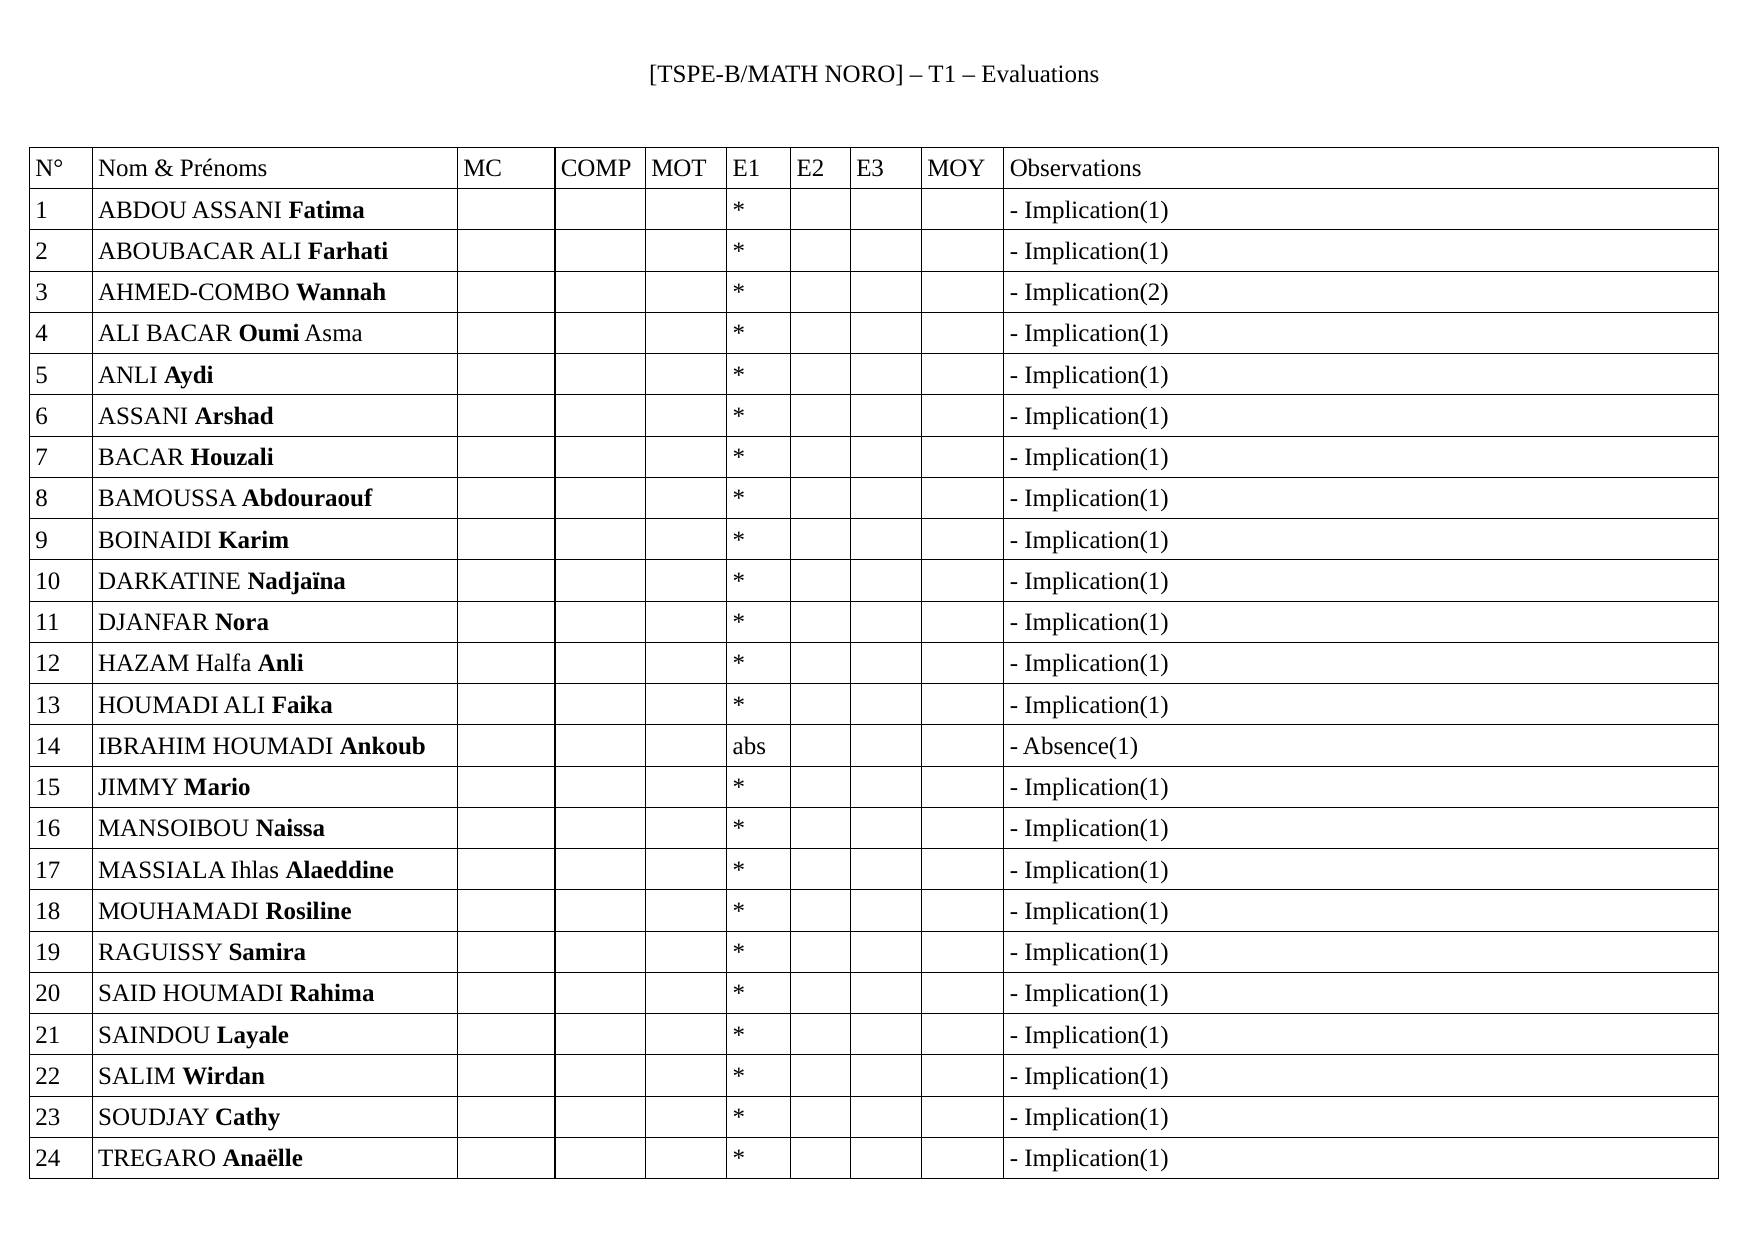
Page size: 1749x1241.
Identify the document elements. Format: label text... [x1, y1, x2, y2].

table_cell 10 [30, 560, 92, 601]
table_cell - Implication(1) [1004, 437, 1718, 477]
table_cell MANSOIBOU Naissa [93, 808, 457, 848]
table_cell [556, 602, 645, 642]
table_cell [458, 189, 554, 229]
table_cell [646, 313, 726, 353]
table_cell - Implication(1) [1004, 1055, 1718, 1096]
table_cell 8 [30, 478, 92, 518]
table_cell [646, 849, 726, 889]
table_cell * [727, 189, 790, 229]
table_cell - Implication(2) [1004, 272, 1718, 312]
table_cell [791, 890, 850, 931]
table_cell [458, 478, 554, 518]
table_cell - Implication(1) [1004, 189, 1718, 229]
table_cell [458, 437, 554, 477]
table_cell * [727, 849, 790, 889]
table_cell * [727, 808, 790, 848]
table_cell [646, 602, 726, 642]
table_cell 19 [30, 932, 92, 972]
table_cell [556, 560, 645, 601]
table_cell - Implication(1) [1004, 684, 1718, 724]
table_cell [646, 1055, 726, 1096]
table_cell [791, 932, 850, 972]
table_cell [791, 230, 850, 271]
table_cell SALIM Wirdan [93, 1055, 457, 1096]
table_cell [458, 808, 554, 848]
table_cell BOINAIDI Karim [93, 519, 457, 559]
table_cell SAID HOUMADI Rahima [93, 973, 457, 1013]
table_cell [458, 643, 554, 683]
table_cell [556, 973, 645, 1013]
table_cell - Implication(1) [1004, 643, 1718, 683]
table_cell * [727, 395, 790, 436]
table_cell * [727, 1055, 790, 1096]
table_cell [646, 437, 726, 477]
table_cell [851, 272, 921, 312]
table_cell [922, 725, 1003, 766]
table_cell 1 [30, 189, 92, 229]
table_cell [556, 808, 645, 848]
table_header E1 [727, 148, 790, 188]
table_cell [791, 684, 850, 724]
table_cell - Implication(1) [1004, 973, 1718, 1013]
table_cell [851, 725, 921, 766]
table_cell [646, 395, 726, 436]
table_header Observations [1004, 148, 1718, 188]
table_cell [922, 1097, 1003, 1137]
table_cell BACAR Houzali [93, 437, 457, 477]
table_cell [458, 354, 554, 394]
table_cell HOUMADI ALI Faika [93, 684, 457, 724]
table_cell 13 [30, 684, 92, 724]
table_cell [458, 272, 554, 312]
table_cell [556, 932, 645, 972]
table_cell [851, 643, 921, 683]
table_cell - Implication(1) [1004, 230, 1718, 271]
table_cell [922, 313, 1003, 353]
table_cell [922, 478, 1003, 518]
table_cell * [727, 272, 790, 312]
table_cell [922, 354, 1003, 394]
table_cell [556, 313, 645, 353]
table_cell [791, 849, 850, 889]
table_cell abs [727, 725, 790, 766]
table_cell [791, 767, 850, 807]
table_cell [791, 808, 850, 848]
table_cell - Implication(1) [1004, 313, 1718, 353]
table_cell [791, 272, 850, 312]
table_cell [851, 1014, 921, 1054]
table_cell [922, 932, 1003, 972]
table_cell [646, 189, 726, 229]
table_cell [458, 1055, 554, 1096]
table_cell [458, 973, 554, 1013]
table_cell [851, 437, 921, 477]
table_cell [791, 478, 850, 518]
table_cell [791, 725, 850, 766]
table_cell [851, 478, 921, 518]
table_cell 7 [30, 437, 92, 477]
table_cell [791, 437, 850, 477]
table_cell [458, 725, 554, 766]
table_cell [791, 602, 850, 642]
table_cell [646, 272, 726, 312]
table_cell [851, 1138, 921, 1178]
table_cell [851, 602, 921, 642]
table_cell [458, 519, 554, 559]
table_cell [922, 189, 1003, 229]
table_cell 17 [30, 849, 92, 889]
table_cell [791, 395, 850, 436]
table_cell [556, 1097, 645, 1137]
table_cell [556, 1014, 645, 1054]
table_cell ALI BACAR Oumi Asma [93, 313, 457, 353]
table_cell * [727, 1097, 790, 1137]
table_cell [646, 354, 726, 394]
table_cell [922, 890, 1003, 931]
table_cell MOUHAMADI Rosiline [93, 890, 457, 931]
table_cell [458, 602, 554, 642]
table_cell [556, 354, 645, 394]
table_cell [458, 230, 554, 271]
table_cell 5 [30, 354, 92, 394]
table_cell 15 [30, 767, 92, 807]
table_header E2 [791, 148, 850, 188]
table_cell [556, 643, 645, 683]
table_cell [646, 684, 726, 724]
table_cell - Implication(1) [1004, 808, 1718, 848]
table_cell [851, 230, 921, 271]
table_cell [646, 478, 726, 518]
table_cell [458, 684, 554, 724]
table_cell [458, 932, 554, 972]
table_cell 23 [30, 1097, 92, 1137]
table_cell [458, 1097, 554, 1137]
table_cell - Implication(1) [1004, 849, 1718, 889]
table_cell [851, 973, 921, 1013]
table_cell MASSIALA Ihlas Alaeddine [93, 849, 457, 889]
table_cell BAMOUSSA Abdouraouf [93, 478, 457, 518]
table_cell * [727, 437, 790, 477]
table_cell [791, 643, 850, 683]
table_header MOT [646, 148, 726, 188]
table_cell [922, 1055, 1003, 1096]
table_cell - Implication(1) [1004, 932, 1718, 972]
table_cell HAZAM Halfa Anli [93, 643, 457, 683]
table_cell * [727, 932, 790, 972]
table_cell [922, 560, 1003, 601]
table_cell * [727, 230, 790, 271]
table_cell [646, 1097, 726, 1137]
table_cell [556, 519, 645, 559]
table_cell [851, 767, 921, 807]
table_cell 9 [30, 519, 92, 559]
table_cell [646, 643, 726, 683]
table_header N° [30, 148, 92, 188]
table_cell * [727, 1014, 790, 1054]
table_cell [851, 808, 921, 848]
table_cell [851, 519, 921, 559]
table_cell [556, 1055, 645, 1096]
table_cell * [727, 767, 790, 807]
table_cell [646, 932, 726, 972]
table_cell [922, 437, 1003, 477]
table_header COMP [556, 148, 645, 188]
table_cell * [727, 1138, 790, 1178]
table_cell [646, 1014, 726, 1054]
table_cell [791, 1014, 850, 1054]
table_cell [556, 725, 645, 766]
table_cell [791, 1055, 850, 1096]
table_cell [458, 313, 554, 353]
table_cell 4 [30, 313, 92, 353]
table_cell 14 [30, 725, 92, 766]
table_cell [851, 354, 921, 394]
table_cell [791, 973, 850, 1013]
table_cell 24 [30, 1138, 92, 1178]
table_cell * [727, 973, 790, 1013]
table_cell [791, 1138, 850, 1178]
table_cell [458, 849, 554, 889]
table_cell * [727, 354, 790, 394]
table_cell [851, 849, 921, 889]
table_cell ABOUBACAR ALI Farhati [93, 230, 457, 271]
table_cell [646, 230, 726, 271]
table_cell [458, 560, 554, 601]
table_cell [922, 808, 1003, 848]
table_cell - Implication(1) [1004, 395, 1718, 436]
table_cell [851, 932, 921, 972]
table_cell 16 [30, 808, 92, 848]
table_cell - Implication(1) [1004, 560, 1718, 601]
table_cell 3 [30, 272, 92, 312]
table_cell 18 [30, 890, 92, 931]
table_cell [556, 230, 645, 271]
table_header E3 [851, 148, 921, 188]
table_cell 6 [30, 395, 92, 436]
table_cell - Implication(1) [1004, 354, 1718, 394]
table_cell [646, 973, 726, 1013]
table_cell [851, 313, 921, 353]
table_cell RAGUISSY Samira [93, 932, 457, 972]
table_cell [458, 1014, 554, 1054]
table_cell - Implication(1) [1004, 1138, 1718, 1178]
table_cell - Implication(1) [1004, 890, 1718, 931]
table_cell * [727, 684, 790, 724]
table_cell [922, 767, 1003, 807]
table_cell 12 [30, 643, 92, 683]
table_cell [922, 1138, 1003, 1178]
table_cell [851, 1055, 921, 1096]
table_cell DJANFAR Nora [93, 602, 457, 642]
table_cell DARKATINE Nadjaïna [93, 560, 457, 601]
table_cell [646, 725, 726, 766]
table_cell * [727, 890, 790, 931]
table_cell - Absence(1) [1004, 725, 1718, 766]
table_cell - Implication(1) [1004, 602, 1718, 642]
table_cell [556, 684, 645, 724]
table_cell [851, 684, 921, 724]
table_cell ANLI Aydi [93, 354, 457, 394]
table_cell 11 [30, 602, 92, 642]
table_cell [646, 890, 726, 931]
table_header Nom & Prénoms [93, 148, 457, 188]
table_cell [922, 602, 1003, 642]
table_cell [851, 395, 921, 436]
table_cell [556, 395, 645, 436]
table_cell [922, 519, 1003, 559]
table_cell [791, 1097, 850, 1137]
table_cell [922, 272, 1003, 312]
table_cell [791, 560, 850, 601]
table_cell JIMMY Mario [93, 767, 457, 807]
table_cell [851, 560, 921, 601]
table_cell [556, 767, 645, 807]
table_cell [556, 189, 645, 229]
table_cell TREGARO Anaëlle [93, 1138, 457, 1178]
table_cell IBRAHIM HOUMADI Ankoub [93, 725, 457, 766]
table_cell ABDOU ASSANI Fatima [93, 189, 457, 229]
table_cell 20 [30, 973, 92, 1013]
table_cell - Implication(1) [1004, 1014, 1718, 1054]
table_cell [556, 1138, 645, 1178]
table_cell [458, 890, 554, 931]
table_cell [556, 478, 645, 518]
table_cell SOUDJAY Cathy [93, 1097, 457, 1137]
table_cell 2 [30, 230, 92, 271]
table_cell AHMED-COMBO Wannah [93, 272, 457, 312]
table_cell * [727, 313, 790, 353]
table_cell [556, 849, 645, 889]
table_cell - Implication(1) [1004, 478, 1718, 518]
table_cell * [727, 560, 790, 601]
table_cell [922, 973, 1003, 1013]
table_cell [922, 230, 1003, 271]
table_cell [556, 272, 645, 312]
table_cell [791, 519, 850, 559]
table_cell [646, 519, 726, 559]
table_header MC [458, 148, 554, 188]
table_cell [556, 437, 645, 477]
table_cell [851, 890, 921, 931]
table_cell [922, 684, 1003, 724]
table_cell * [727, 519, 790, 559]
table_cell [458, 395, 554, 436]
table_cell 21 [30, 1014, 92, 1054]
table_cell [646, 767, 726, 807]
table_cell * [727, 643, 790, 683]
table_cell [922, 395, 1003, 436]
table_cell * [727, 478, 790, 518]
table_cell - Implication(1) [1004, 767, 1718, 807]
table_cell - Implication(1) [1004, 519, 1718, 559]
table_cell [851, 1097, 921, 1137]
table_cell * [727, 602, 790, 642]
table_cell [646, 808, 726, 848]
table_cell [922, 643, 1003, 683]
table_cell [556, 890, 645, 931]
table_cell [646, 560, 726, 601]
table_cell [922, 1014, 1003, 1054]
table_cell [646, 1138, 726, 1178]
table_header MOY [922, 148, 1003, 188]
table_cell [922, 849, 1003, 889]
table_cell [791, 189, 850, 229]
table_cell 22 [30, 1055, 92, 1096]
table_cell SAINDOU Layale [93, 1014, 457, 1054]
table_cell - Implication(1) [1004, 1097, 1718, 1137]
table_cell [458, 1138, 554, 1178]
table_cell ASSANI Arshad [93, 395, 457, 436]
table_cell [791, 354, 850, 394]
table_cell [791, 313, 850, 353]
table_cell [458, 767, 554, 807]
table_cell [851, 189, 921, 229]
